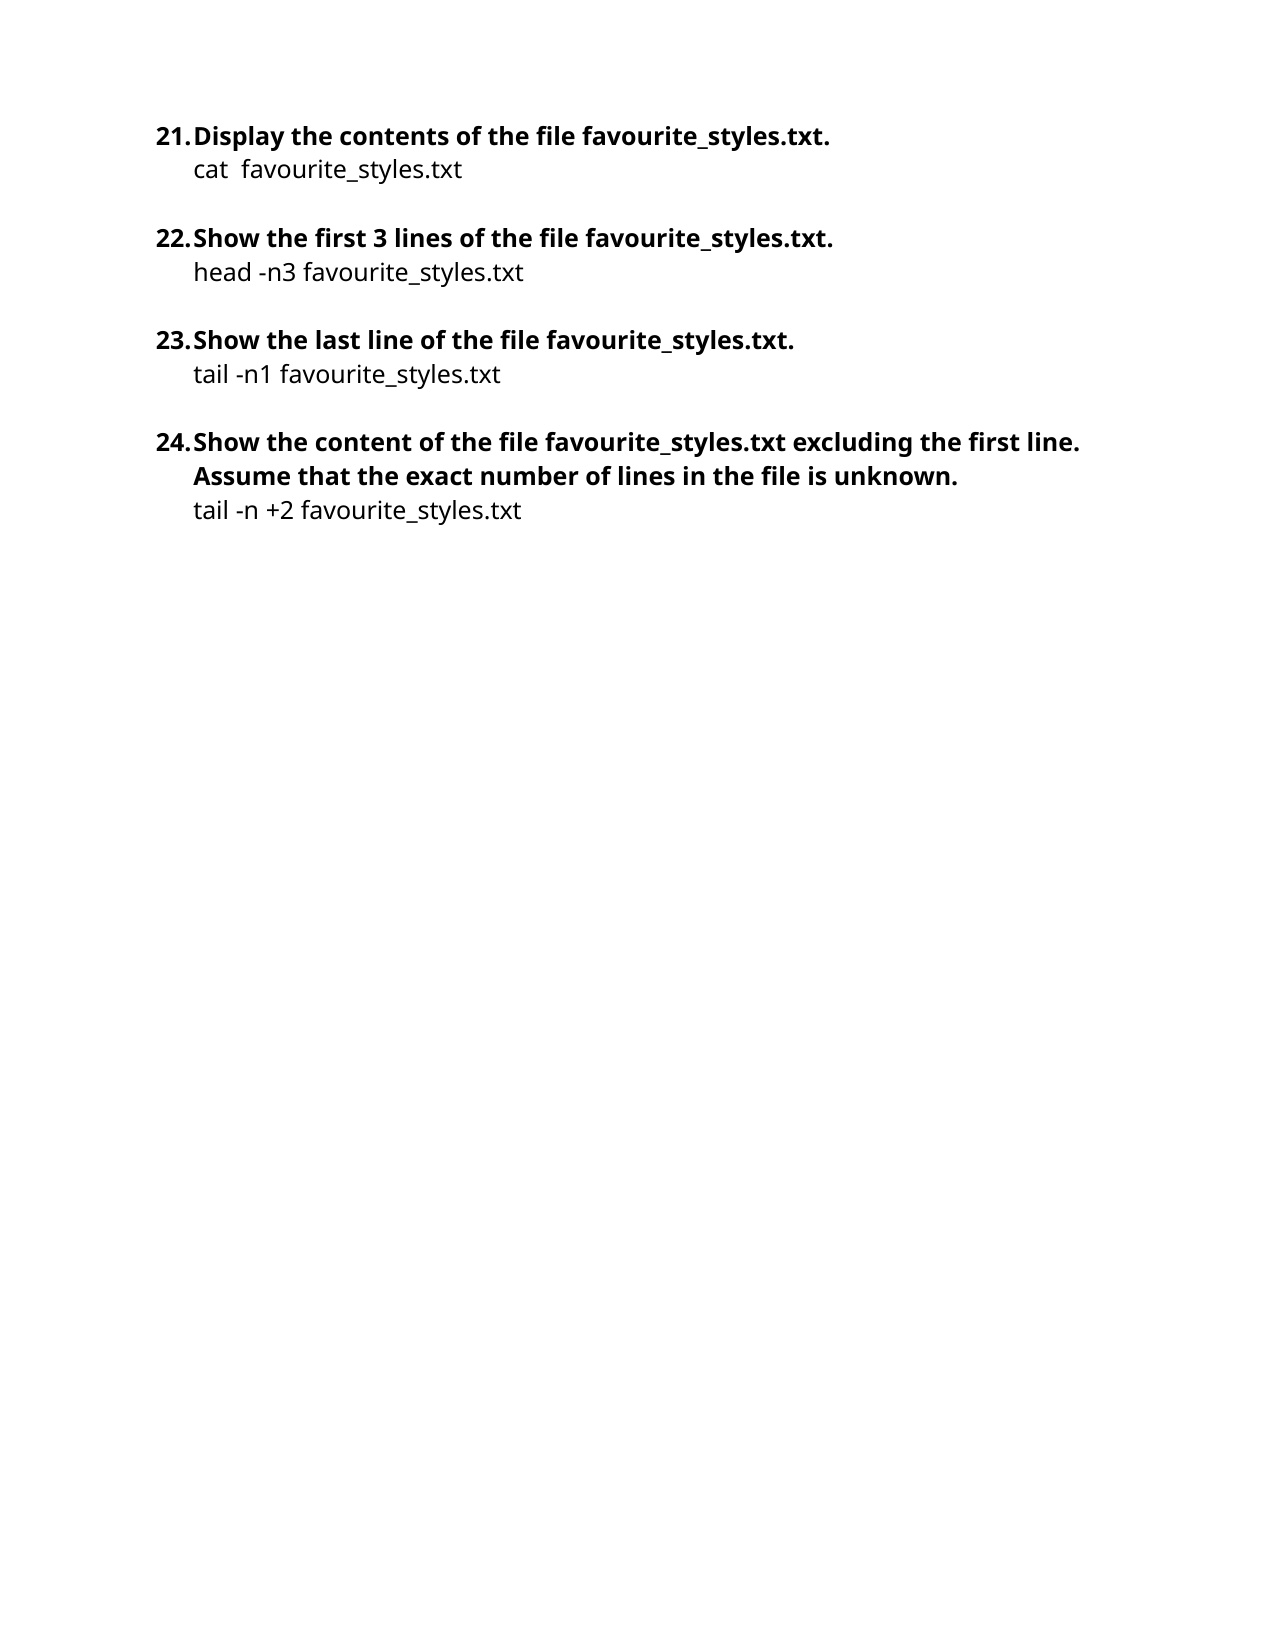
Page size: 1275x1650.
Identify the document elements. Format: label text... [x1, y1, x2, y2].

list Show the first 3 lines of the file favourite_styles.txt. [156, 220, 1157, 254]
list tail -n +2 favourite_styles.txt [156, 493, 1157, 527]
list Show the last line of the file favourite_styles.txt. [156, 322, 1157, 357]
list head -n3 favourite_styles.txt [156, 254, 1157, 288]
list Display the contents of the file favourite_styles.txt. [156, 118, 1157, 152]
list tail -n1 favourite_styles.txt [156, 357, 1157, 391]
list Show the content of the file favourite_styles.txt excluding the first line. Assume that the exact number of lines in the file is unknown. [156, 425, 1157, 493]
list cat favourite_styles.txt [156, 152, 1157, 186]
